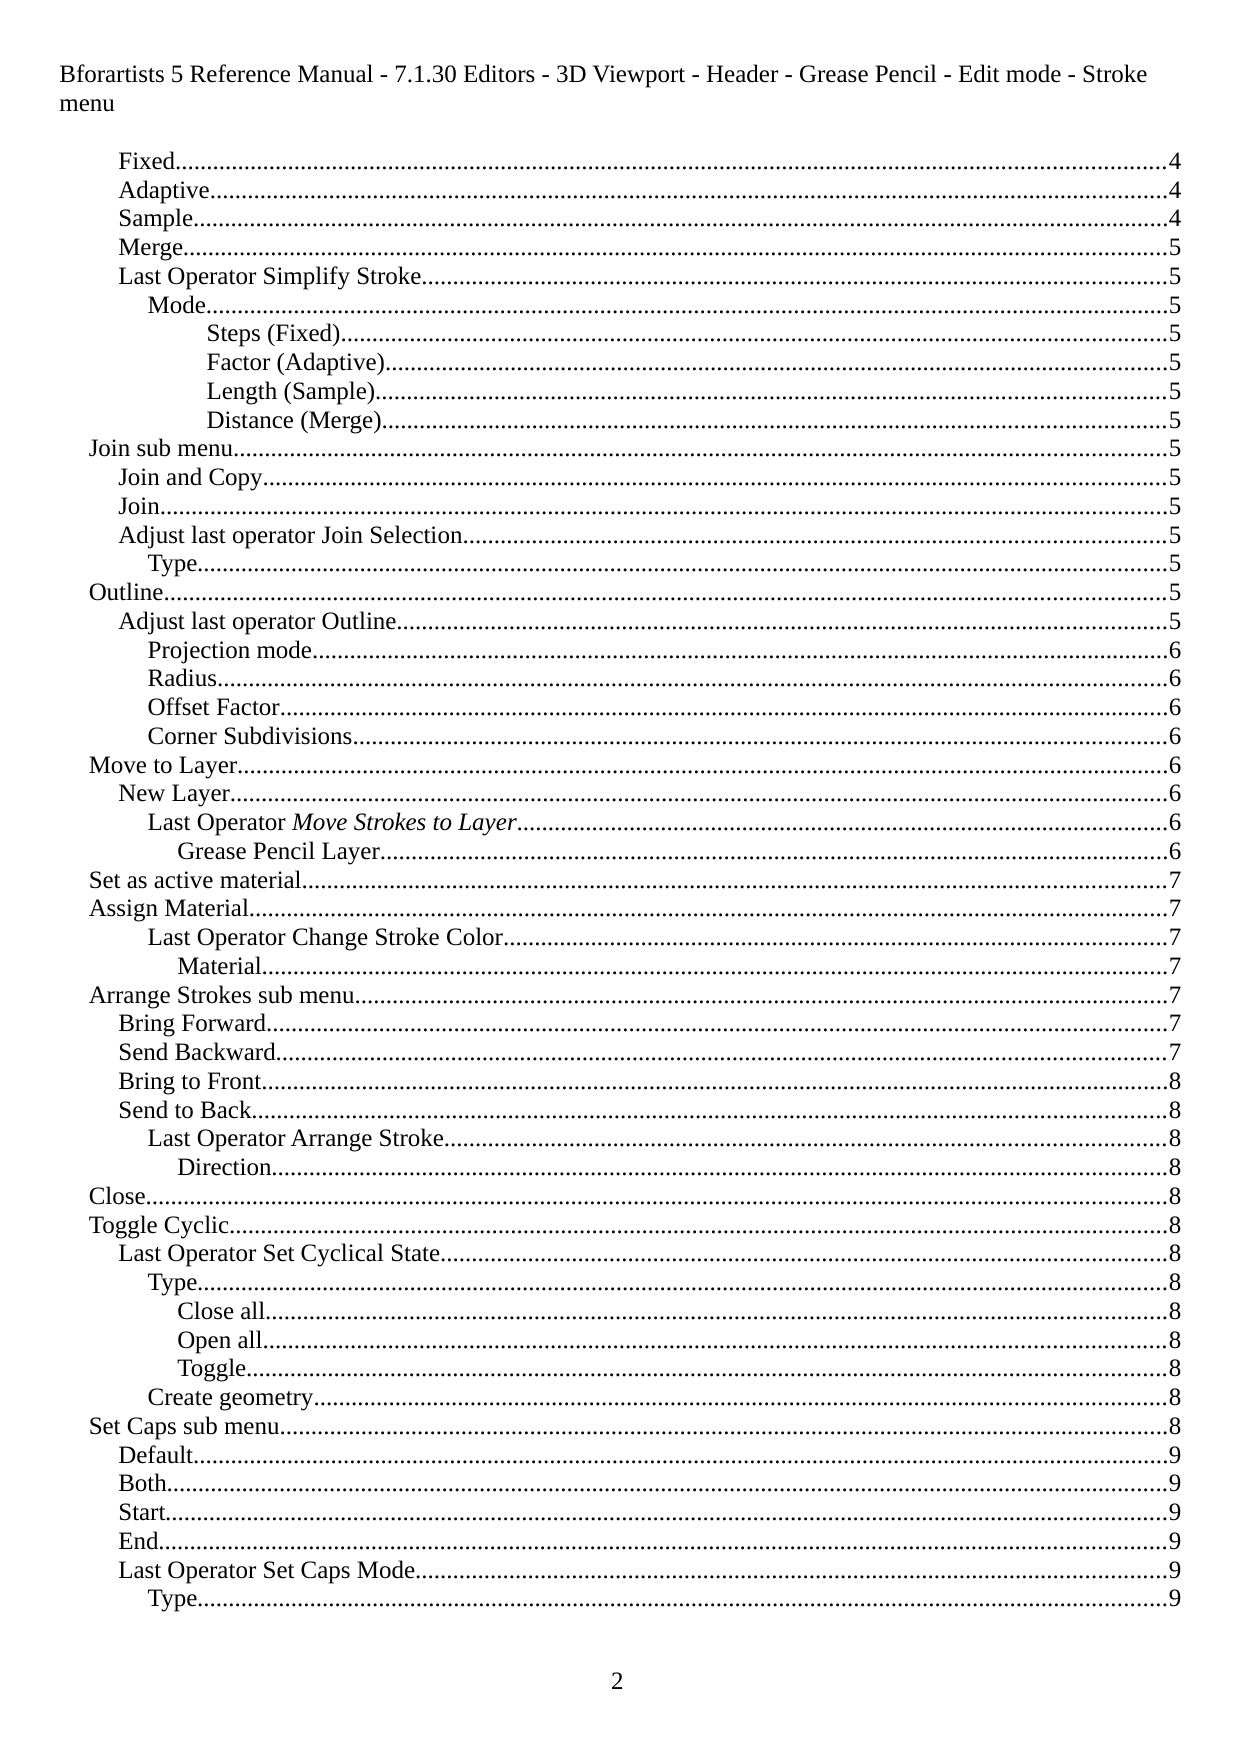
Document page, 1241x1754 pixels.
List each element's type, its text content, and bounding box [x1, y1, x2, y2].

text Close all 8 [177, 1296, 1181, 1325]
text Set as active material 7 [88, 865, 1181, 893]
text Bring to Front 8 [118, 1066, 1181, 1095]
text Join and Copy 5 [118, 462, 1181, 491]
text Default 9 [118, 1440, 1181, 1468]
text Toggle 8 [177, 1353, 1181, 1382]
text Offset Factor 6 [147, 692, 1181, 721]
text Join 5 [118, 491, 1181, 520]
text Adaptive 4 [118, 175, 1181, 203]
text Corner Subdivisions 6 [147, 721, 1181, 750]
text Adjust last operator Outline 5 [118, 606, 1181, 635]
text Move to Layer 6 [88, 750, 1181, 778]
text Toggle Cyclic 8 [88, 1210, 1181, 1238]
text Projection mode 6 [147, 635, 1181, 663]
text New Layer 6 [118, 778, 1181, 807]
text Close 8 [88, 1181, 1181, 1210]
text Outline 5 [88, 577, 1181, 606]
text Grease Pencil Layer 6 [177, 836, 1181, 865]
text Fixed 4 [118, 146, 1181, 175]
text Mode 5 [147, 290, 1181, 318]
text End 9 [118, 1526, 1181, 1555]
text Material 7 [177, 951, 1181, 980]
text Bring Forward 7 [118, 1008, 1181, 1037]
text Factor (Adaptive) 5 [206, 347, 1181, 376]
text Arrange Strokes sub menu 7 [88, 980, 1181, 1008]
text Send Backward 7 [118, 1037, 1181, 1066]
text Start 9 [118, 1497, 1181, 1526]
text Last Operator Arrange Stroke 8 [147, 1123, 1181, 1152]
text Merge 5 [118, 232, 1181, 261]
text Direction 8 [177, 1152, 1181, 1181]
text Assign Material 7 [88, 893, 1181, 922]
text Last Operator Set Cyclical State 8 [118, 1238, 1181, 1267]
text Type 5 [147, 548, 1181, 577]
text Last Operator Set Caps Mode 9 [118, 1555, 1181, 1583]
text Type 8 [147, 1267, 1181, 1296]
text Both 9 [118, 1468, 1181, 1497]
text Length (Sample) 5 [206, 376, 1181, 405]
text Open all 8 [177, 1325, 1181, 1353]
text Set Caps sub menu 8 [88, 1411, 1181, 1440]
text Steps (Fixed) 5 [206, 318, 1181, 347]
text Sample 4 [118, 203, 1181, 232]
text Last Operator Simplify Stroke 5 [118, 261, 1181, 290]
text Adjust last operator Join Selection 5 [118, 520, 1181, 548]
text Last Operator Move Strokes to Layer 6 [147, 807, 1181, 836]
text Radius 6 [147, 663, 1181, 692]
text Last Operator Change Stroke Color 7 [147, 922, 1181, 951]
text Create geometry 8 [147, 1382, 1181, 1411]
text Distance (Merge) 5 [206, 405, 1181, 433]
text Send to Back 8 [118, 1095, 1181, 1123]
text Join sub menu 5 [88, 433, 1181, 462]
text Type 9 [147, 1583, 1181, 1612]
